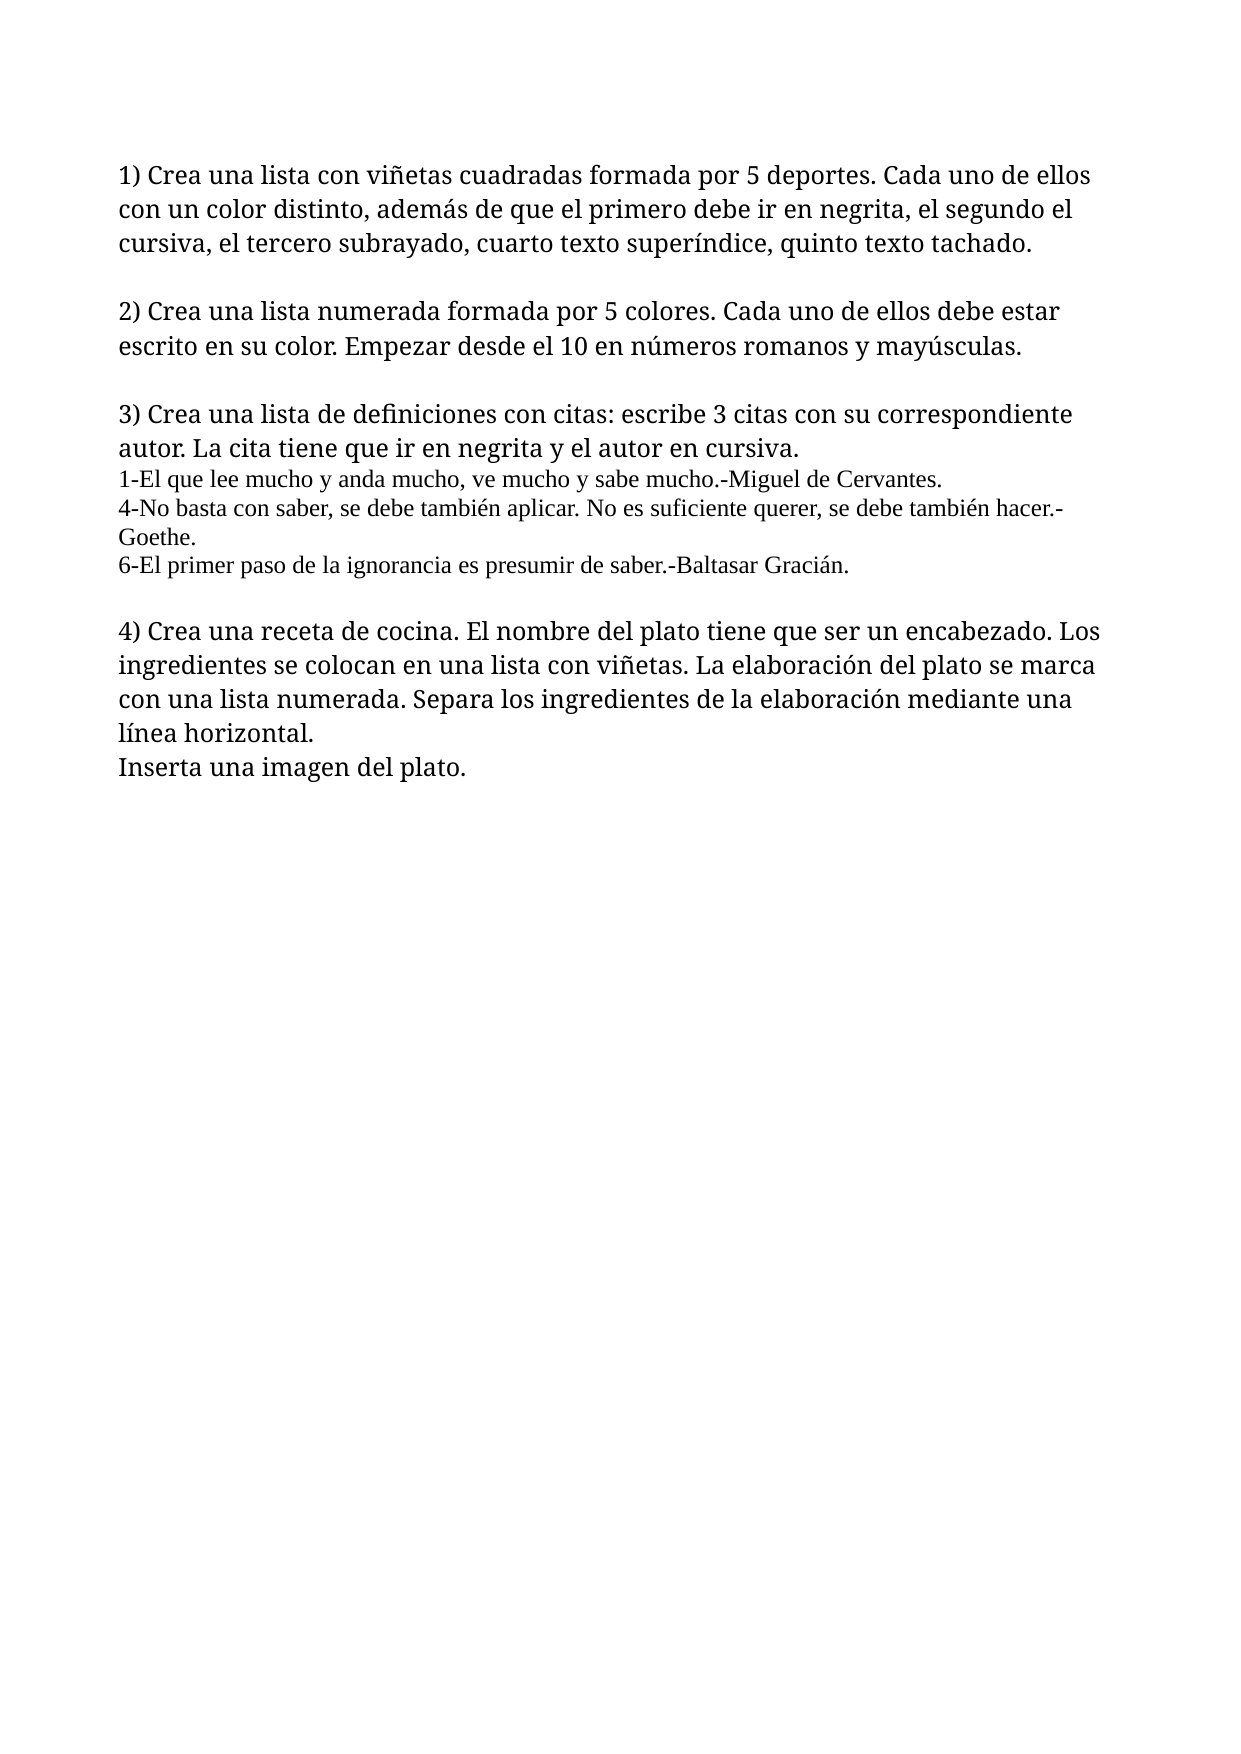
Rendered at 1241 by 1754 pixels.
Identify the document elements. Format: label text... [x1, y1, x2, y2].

text 4) Crea una receta de cocina. El nombre del plato tiene que ser un encabezado. Los ingredientes se colocan en una lista con viñetas. La elaboración del plato se marca con una lista numerada. Separa los ingredientes de la elaboración mediante una línea horizontal. [118, 613, 1122, 750]
text 6-El primer paso de la ignorancia es presumir de saber.-Baltasar Gracián. [118, 551, 1122, 579]
text 4-No basta con saber, se debe también aplicar. No es suficiente querer, se debe también hacer.-Goethe. [118, 493, 1122, 551]
text 1-El que lee mucho y anda mucho, ve mucho y sabe mucho.-Miguel de Cervantes. [118, 464, 1122, 493]
text 1) Crea una lista con viñetas cuadradas formada por 5 deportes. Cada uno de ellos con un color distinto, además de que el primero debe ir en negrita, el segundo el cursiva, el tercero subrayado, cuarto texto superíndice, quinto texto tachado. [118, 158, 1122, 260]
text Inserta una imagen del plato. [118, 750, 1122, 784]
text 2) Crea una lista numerada formada por 5 colores. Cada uno de ellos debe estar escrito en su color. Empezar desde el 10 en números romanos y mayúsculas. [118, 294, 1122, 362]
text 3) Crea una lista de definiciones con citas: escribe 3 citas con su correspondiente autor. La cita tiene que ir en negrita y el autor en cursiva. [118, 396, 1122, 464]
